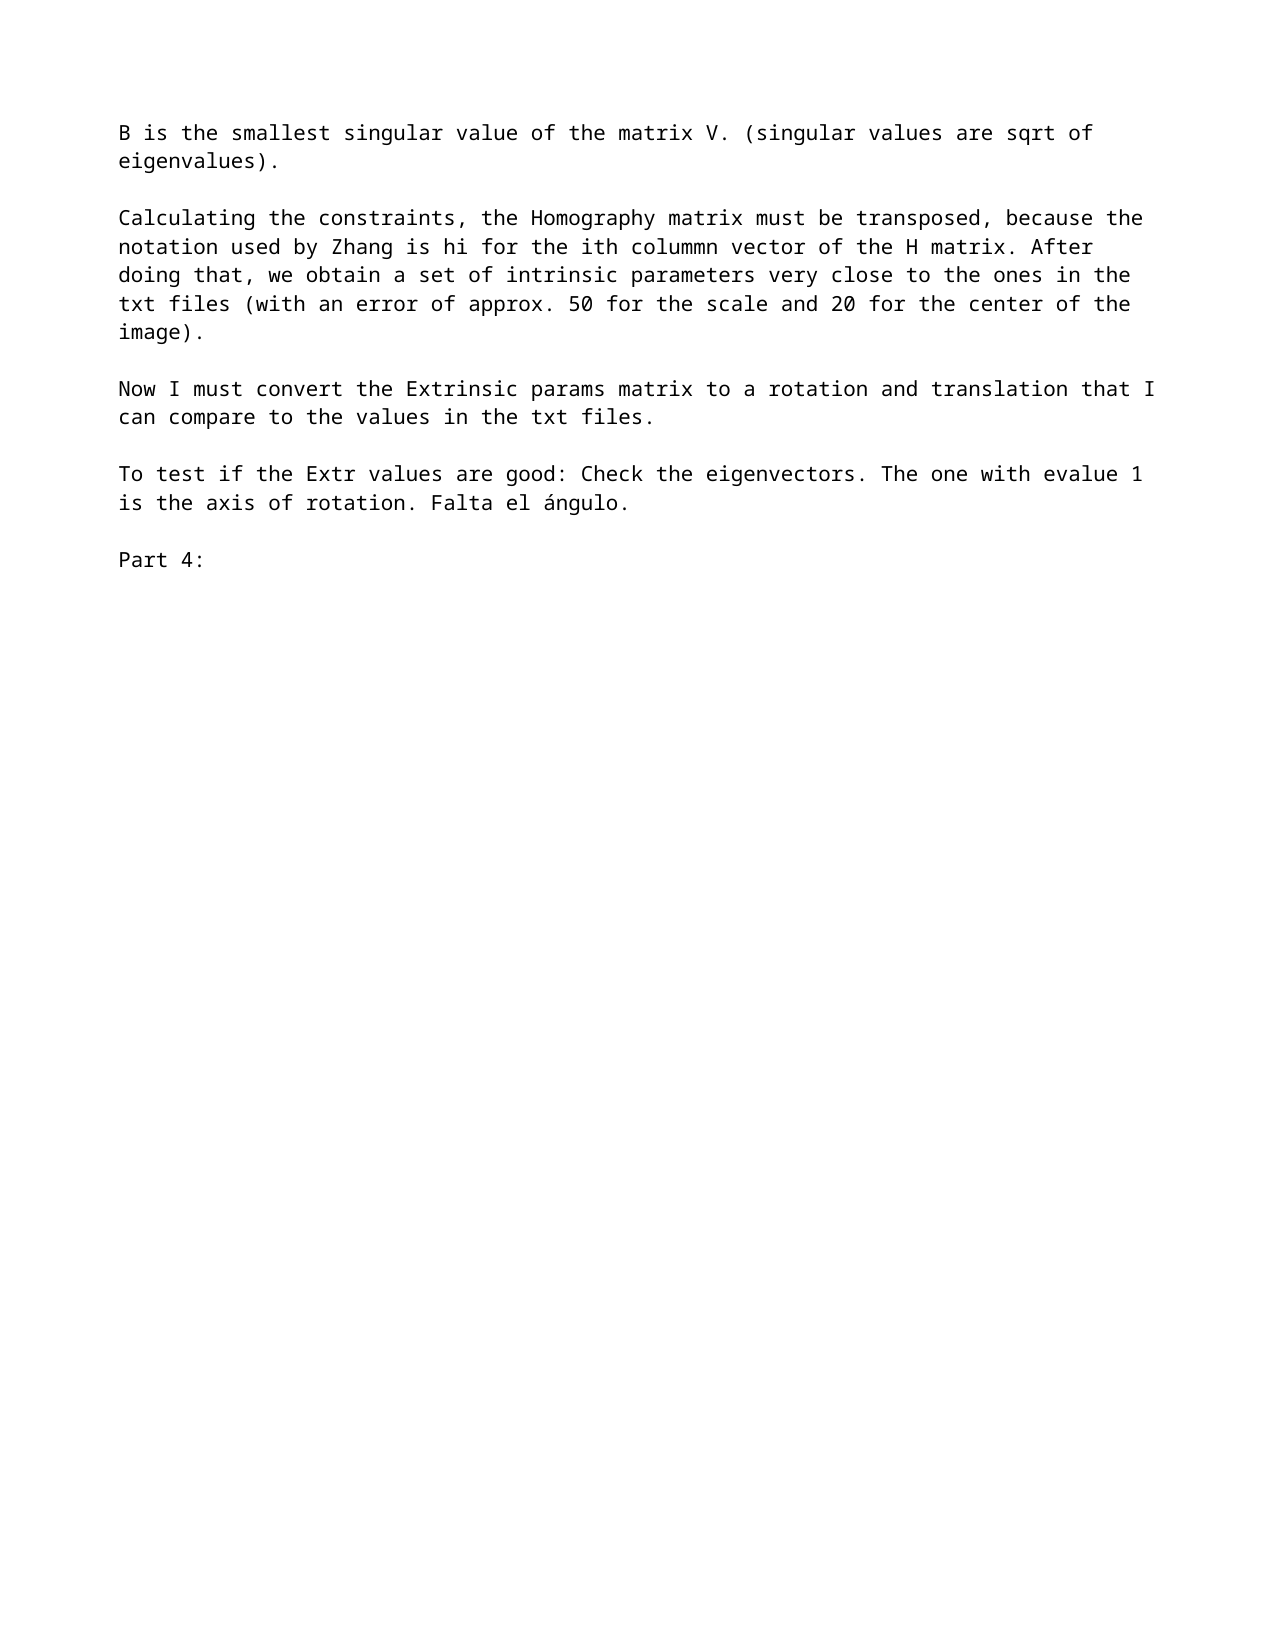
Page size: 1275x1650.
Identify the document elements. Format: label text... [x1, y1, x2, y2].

text Part 4: [118, 545, 1157, 573]
text Calculating the constraints, the Homography matrix must be transposed, because the notation used by Zhang is hi for the ith colummn vector of the H matrix. After doing that, we obtain a set of intrinsic parameters very close to the ones in the txt files (with an error of approx. 50 for the scale and 20 for the center of the image). [118, 203, 1157, 346]
text B is the smallest singular value of the matrix V. (singular values are sqrt of eigenvalues). [118, 118, 1157, 175]
text Now I must convert the Extrinsic params matrix to a rotation and translation that I can compare to the values in the txt files. [118, 374, 1157, 431]
text To test if the Extr values are good: Check the eigenvectors. The one with evalue 1 is the axis of rotation. Falta el ángulo. [118, 459, 1157, 516]
